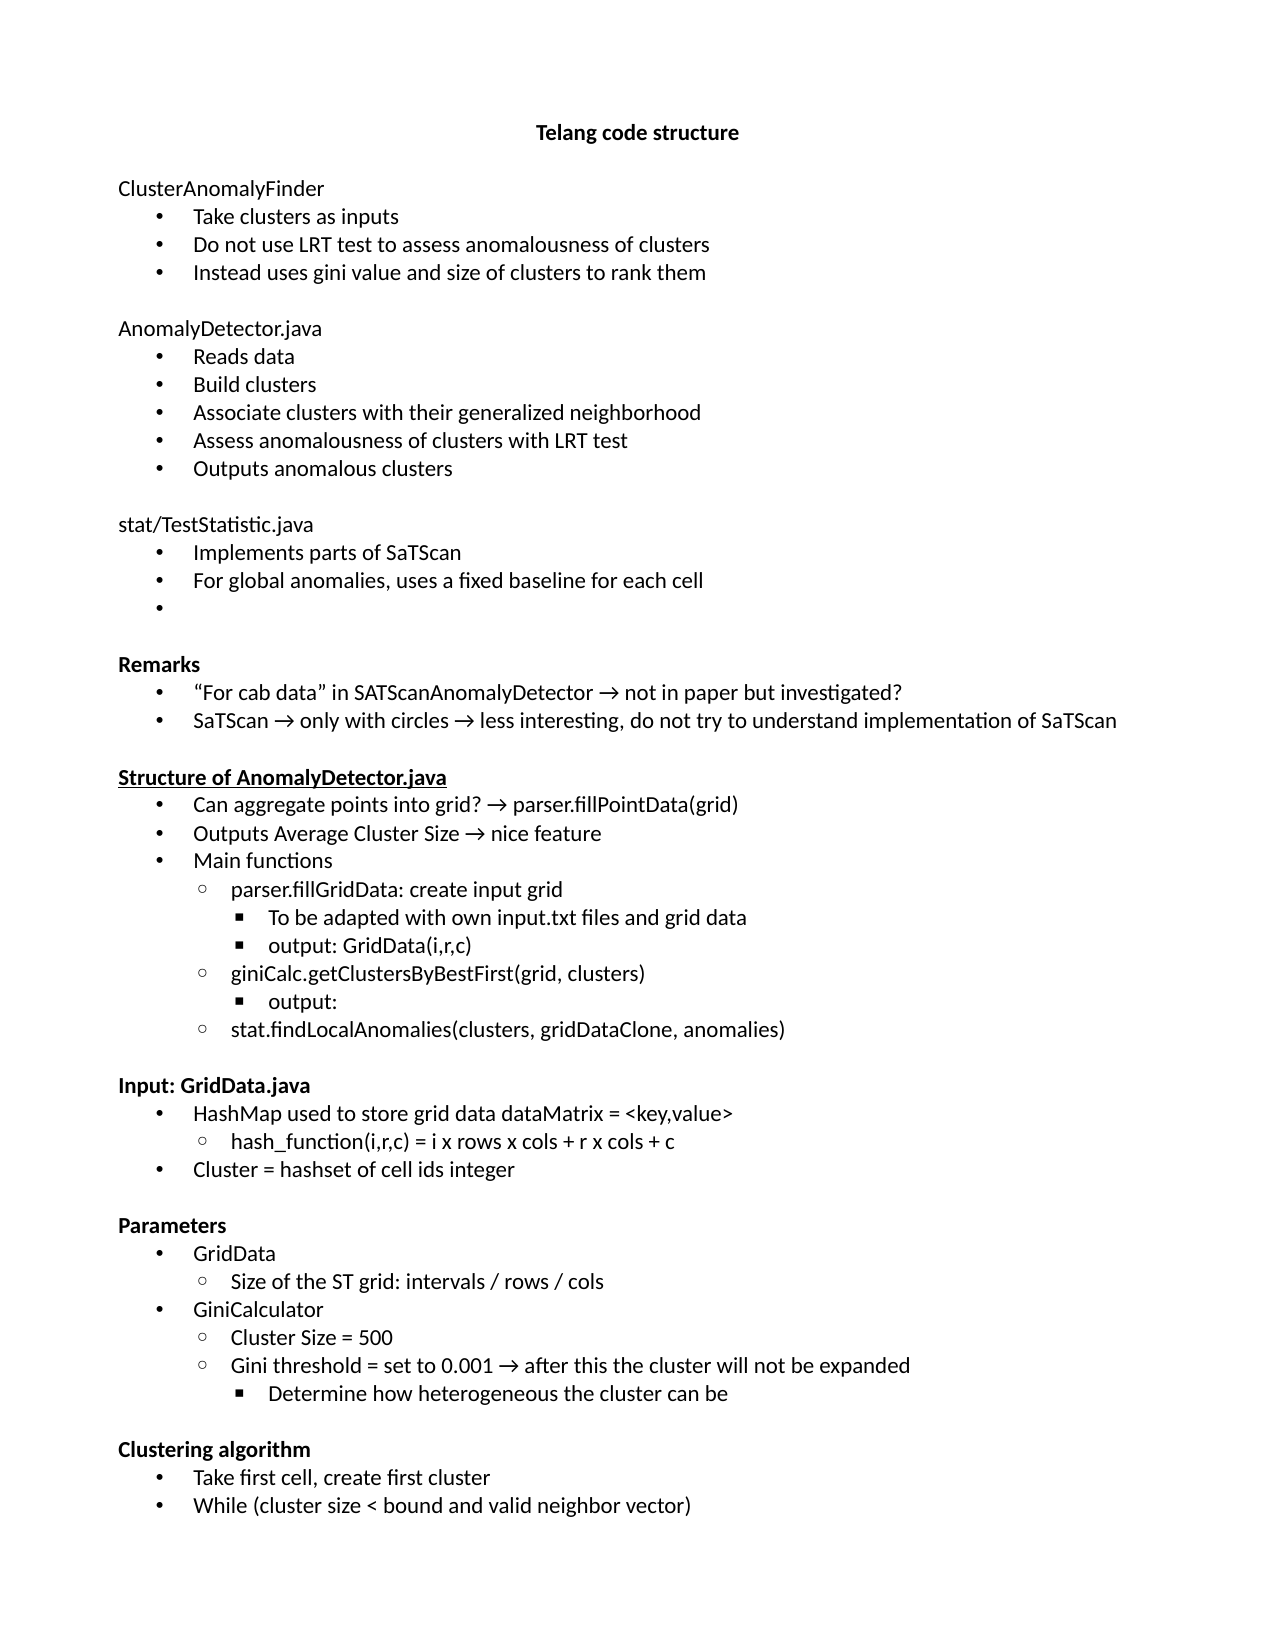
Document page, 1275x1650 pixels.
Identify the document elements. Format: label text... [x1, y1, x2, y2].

list To be adapted with own input.txt files and grid data [231, 903, 1157, 931]
list HashMap used to store grid data dataMatrix = <key,value> [156, 1099, 1157, 1127]
list Can aggregate points into grid? → parser.fillPointData(grid) [156, 791, 1157, 819]
text stat/TestStatistic.java [118, 510, 1157, 538]
list giniCalc.getClustersByBestFirst(grid, clusters) [193, 959, 1157, 987]
text Telang code structure [118, 118, 1157, 146]
text AnomalyDetector.java [118, 314, 1157, 342]
list hash_function(i,r,c) = i x rows x cols + r x cols + c [193, 1127, 1157, 1155]
list output: [231, 987, 1157, 1015]
list Associate clusters with their generalized neighborhood [156, 398, 1157, 426]
list GiniCalculator [156, 1295, 1157, 1323]
text Clustering algorithm [118, 1435, 1157, 1463]
list Take first cell, create first cluster [156, 1463, 1157, 1491]
text Parameters [118, 1211, 1157, 1239]
list Outputs Average Cluster Size → nice feature [156, 819, 1157, 847]
list Do not use LRT test to assess anomalousness of clusters [156, 230, 1157, 258]
list Gini threshold = set to 0.001 → after this the cluster will not be expanded [193, 1351, 1157, 1379]
text ClusterAnomalyFinder [118, 174, 1157, 202]
list “For cab data” in SATScanAnomalyDetector → not in paper but investigated? [156, 678, 1157, 707]
list output: GridData(i,r,c) [231, 931, 1157, 959]
list For global anomalies, uses a fixed baseline for each cell [156, 566, 1157, 594]
list Cluster Size = 500 [193, 1323, 1157, 1351]
list GridData [156, 1239, 1157, 1267]
text Structure of AnomalyDetector.java [118, 763, 1157, 791]
list Instead uses gini value and size of clusters to rank them [156, 258, 1157, 286]
list stat.findLocalAnomalies(clusters, gridDataClone, anomalies) [193, 1015, 1157, 1043]
text Input: GridData.java [118, 1071, 1157, 1099]
list Determine how heterogeneous the cluster can be [231, 1379, 1157, 1407]
list Assess anomalousness of clusters with LRT test [156, 426, 1157, 454]
list parser.fillGridData: create input grid [193, 875, 1157, 903]
list Reads data [156, 342, 1157, 370]
list Take clusters as inputs [156, 202, 1157, 230]
list SaTScan → only with circles → less interesting, do not try to understand implementation of SaTScan [156, 707, 1157, 734]
text Remarks [118, 651, 1157, 678]
list While (cluster size < bound and valid neighbor vector) [156, 1491, 1157, 1519]
list Cluster = hashset of cell ids integer [156, 1155, 1157, 1183]
list Outputs anomalous clusters [156, 454, 1157, 482]
list Build clusters [156, 370, 1157, 398]
list Implements parts of SaTScan [156, 538, 1157, 566]
list Size of the ST grid: intervals / rows / cols [193, 1267, 1157, 1295]
list Main functions [156, 847, 1157, 875]
